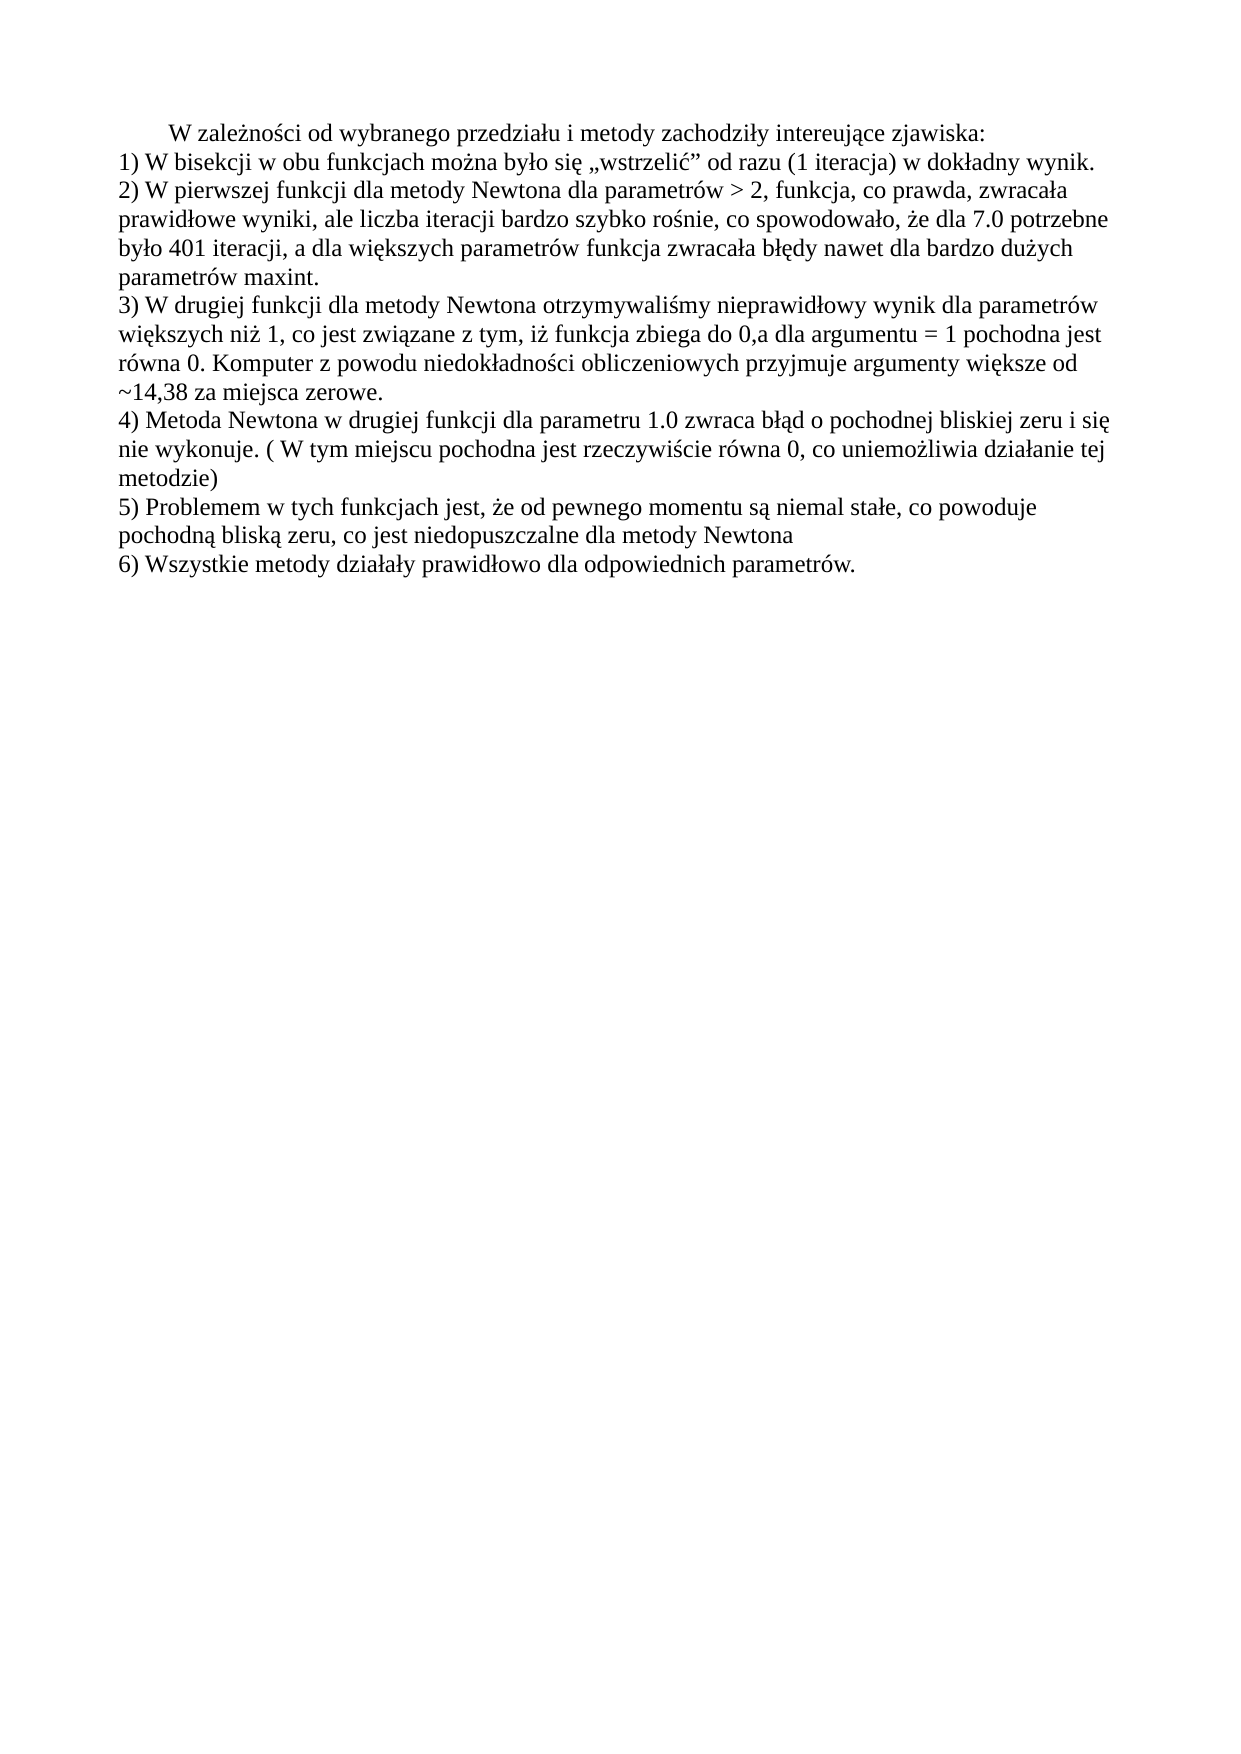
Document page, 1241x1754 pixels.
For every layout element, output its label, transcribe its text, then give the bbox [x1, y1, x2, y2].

text 3) W drugiej funkcji dla metody Newtona otrzymywaliśmy nieprawidłowy wynik dla parametrów większych niż 1, co jest związane z tym, iż funkcja zbiega do 0,a dla argumentu = 1 pochodna jest równa 0. Komputer z powodu niedokładności obliczeniowych przyjmuje argumenty większe od ~14,38 za miejsca zerowe. [118, 291, 1122, 406]
text 2) W pierwszej funkcji dla metody Newtona dla parametrów > 2, funkcja, co prawda, zwracała prawidłowe wyniki, ale liczba iteracji bardzo szybko rośnie, co spowodowało, że dla 7.0 potrzebne było 401 iteracji, a dla większych parametrów funkcja zwracała błędy nawet dla bardzo dużych parametrów maxint. [118, 176, 1122, 291]
text 4) Metoda Newtona w drugiej funkcji dla parametru 1.0 zwraca błąd o pochodnej bliskiej zeru i się nie wykonuje. ( W tym miejscu pochodna jest rzeczywiście równa 0, co uniemożliwia działanie tej metodzie) [118, 406, 1122, 492]
text 6) Wszystkie metody działały prawidłowo dla odpowiednich parametrów. [118, 549, 1122, 578]
text 5) Problemem w tych funkcjach jest, że od pewnego momentu są niemal stałe, co powoduje pochodną bliską zeru, co jest niedopuszczalne dla metody Newtona [118, 492, 1122, 549]
text W zależności od wybranego przedziału i metody zachodziły intereujące zjawiska: [118, 118, 1122, 147]
text 1) W bisekcji w obu funkcjach można było się „wstrzelić” od razu (1 iteracja) w dokładny wynik. [118, 147, 1122, 176]
